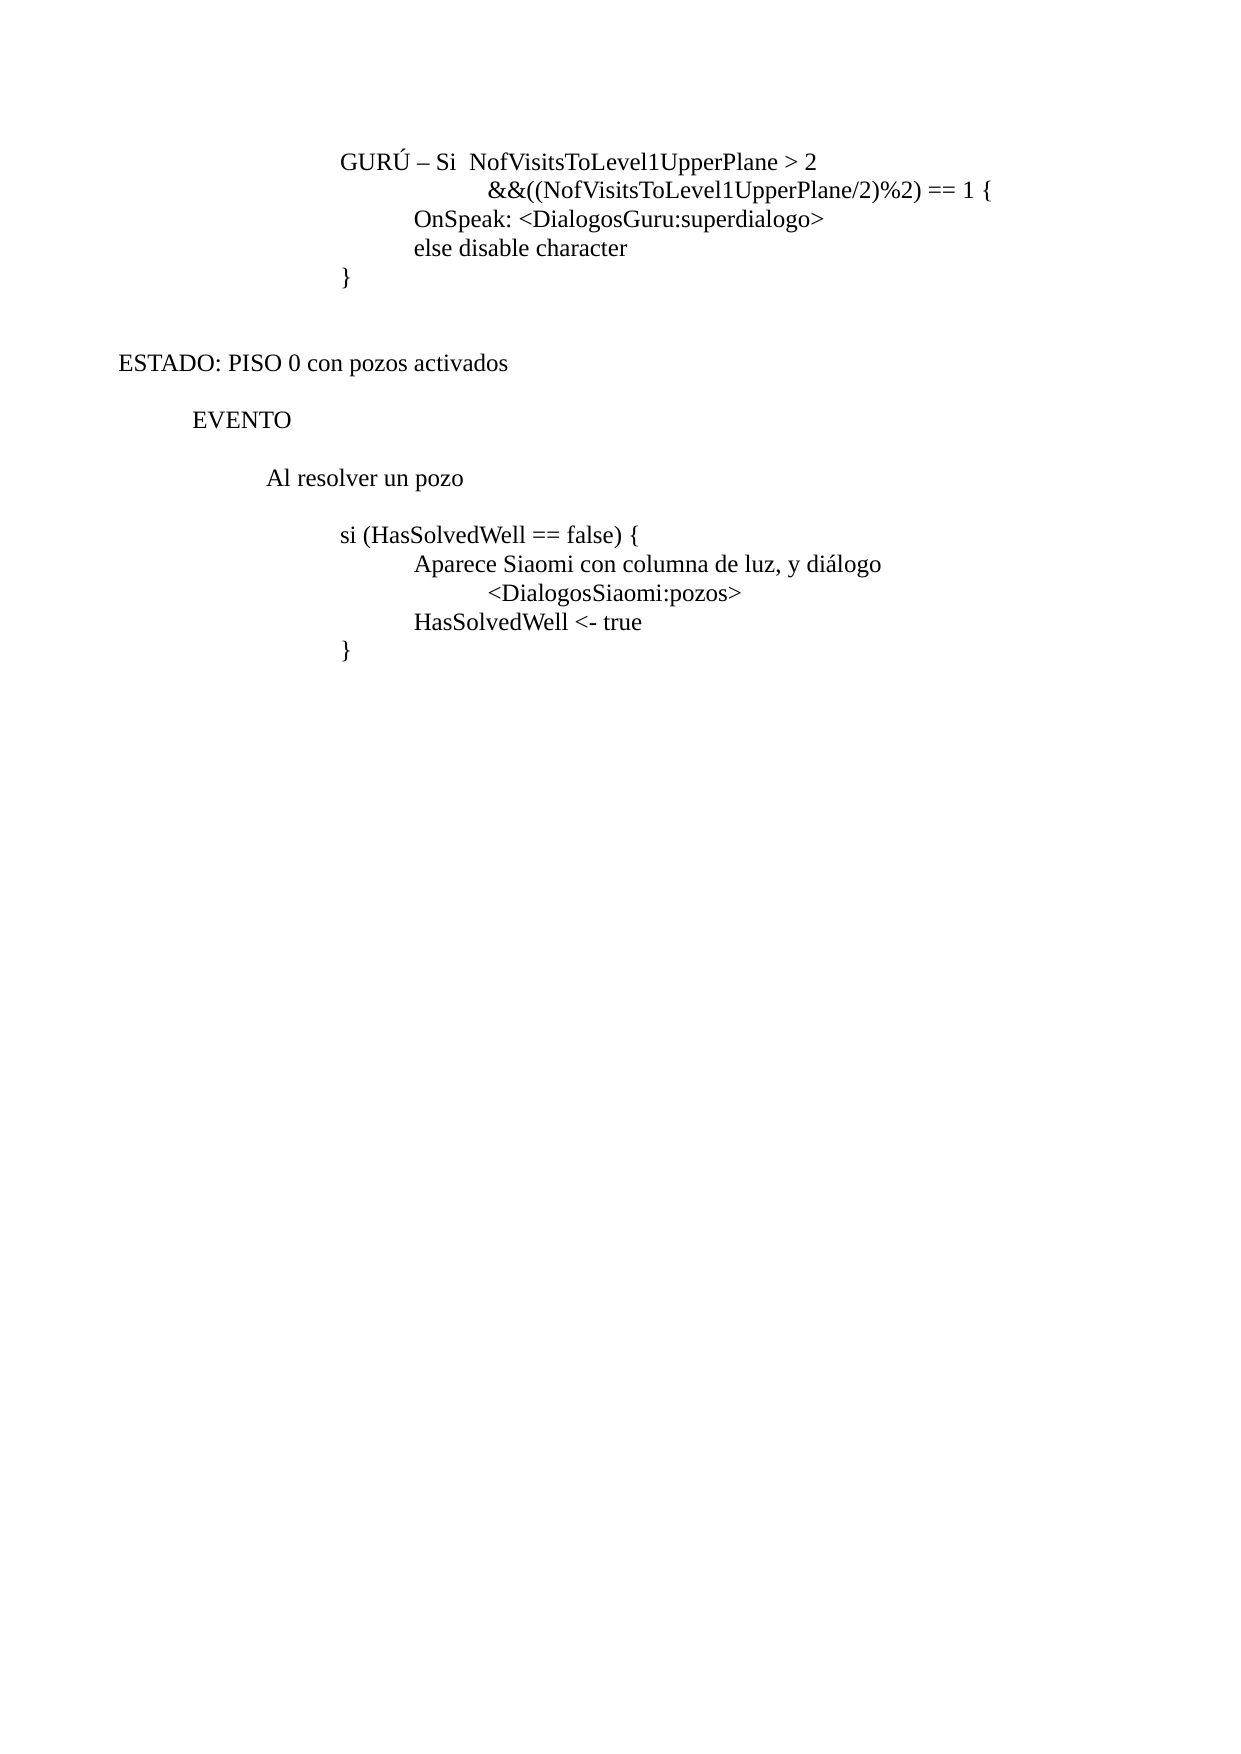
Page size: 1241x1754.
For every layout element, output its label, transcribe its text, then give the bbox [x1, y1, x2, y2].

text Aparece Siaomi con columna de luz, y diálogo [118, 549, 1122, 578]
text GURÚ – Si NofVisitsToLevel1UpperPlane > 2 &&((NofVisitsToLevel1UpperPlane/2)%2) == 1 { [118, 147, 1122, 204]
text EVENTO [118, 406, 1122, 434]
text } [118, 262, 1122, 291]
text ESTADO: PISO 0 con pozos activados [118, 348, 1122, 377]
text HasSolvedWell <- true [118, 607, 1122, 636]
text else disable character [118, 233, 1122, 262]
text } [118, 636, 1122, 664]
text Al resolver un pozo [118, 463, 1122, 492]
text si (HasSolvedWell == false) { [118, 521, 1122, 549]
text OnSpeak: <DialogosGuru:superdialogo> [118, 204, 1122, 233]
text <DialogosSiaomi:pozos> [118, 578, 1122, 607]
